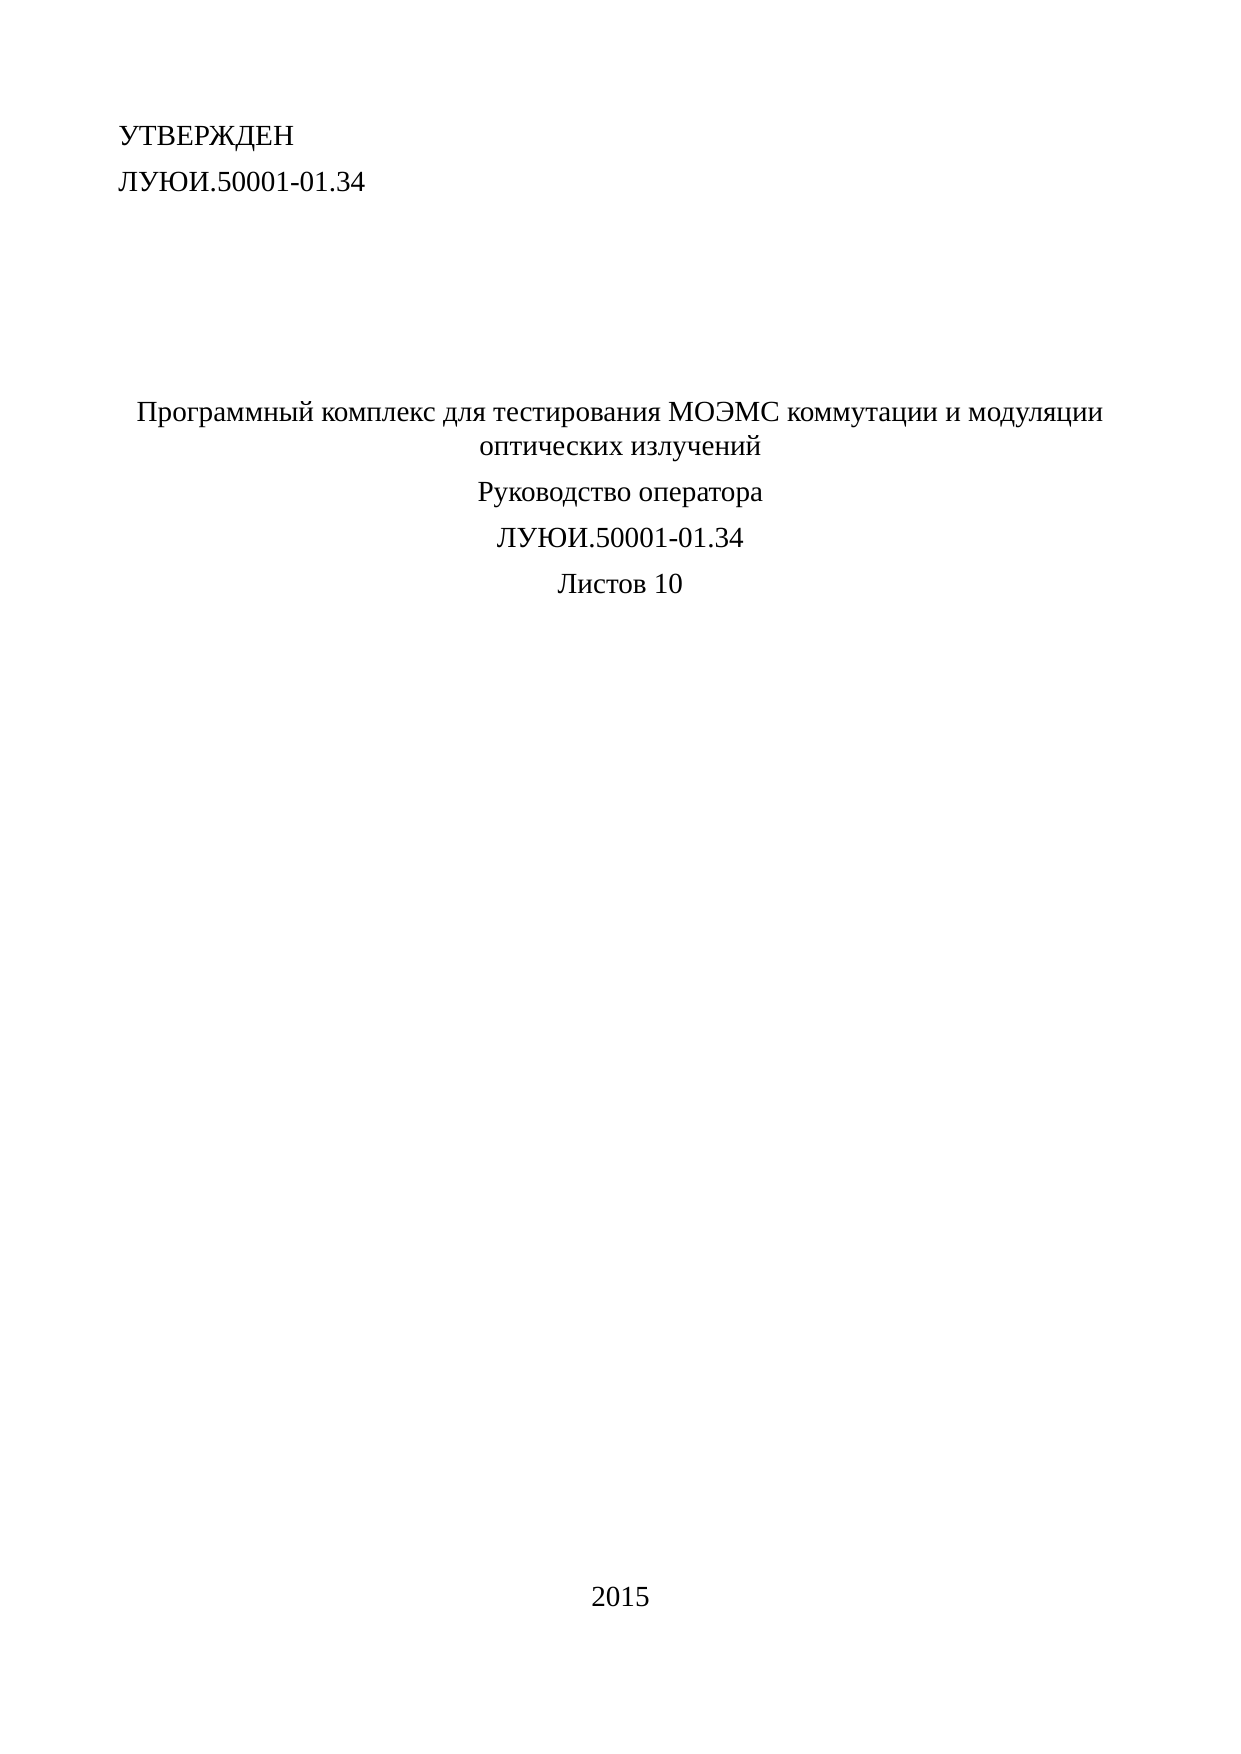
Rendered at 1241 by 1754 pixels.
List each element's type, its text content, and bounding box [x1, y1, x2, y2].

text Руководство оператора [118, 474, 1122, 507]
text ЛУЮИ.50001-01.34 [118, 164, 1122, 198]
text 2015 [118, 1579, 1122, 1612]
text УТВЕРЖДЕН [118, 118, 1122, 152]
text Программный комплекс для тестирования МОЭМС коммутации и модуляции оптических излучений [118, 394, 1122, 461]
text Листов 10 [118, 566, 1122, 599]
text ЛУЮИ.50001-01.34 [118, 520, 1122, 553]
